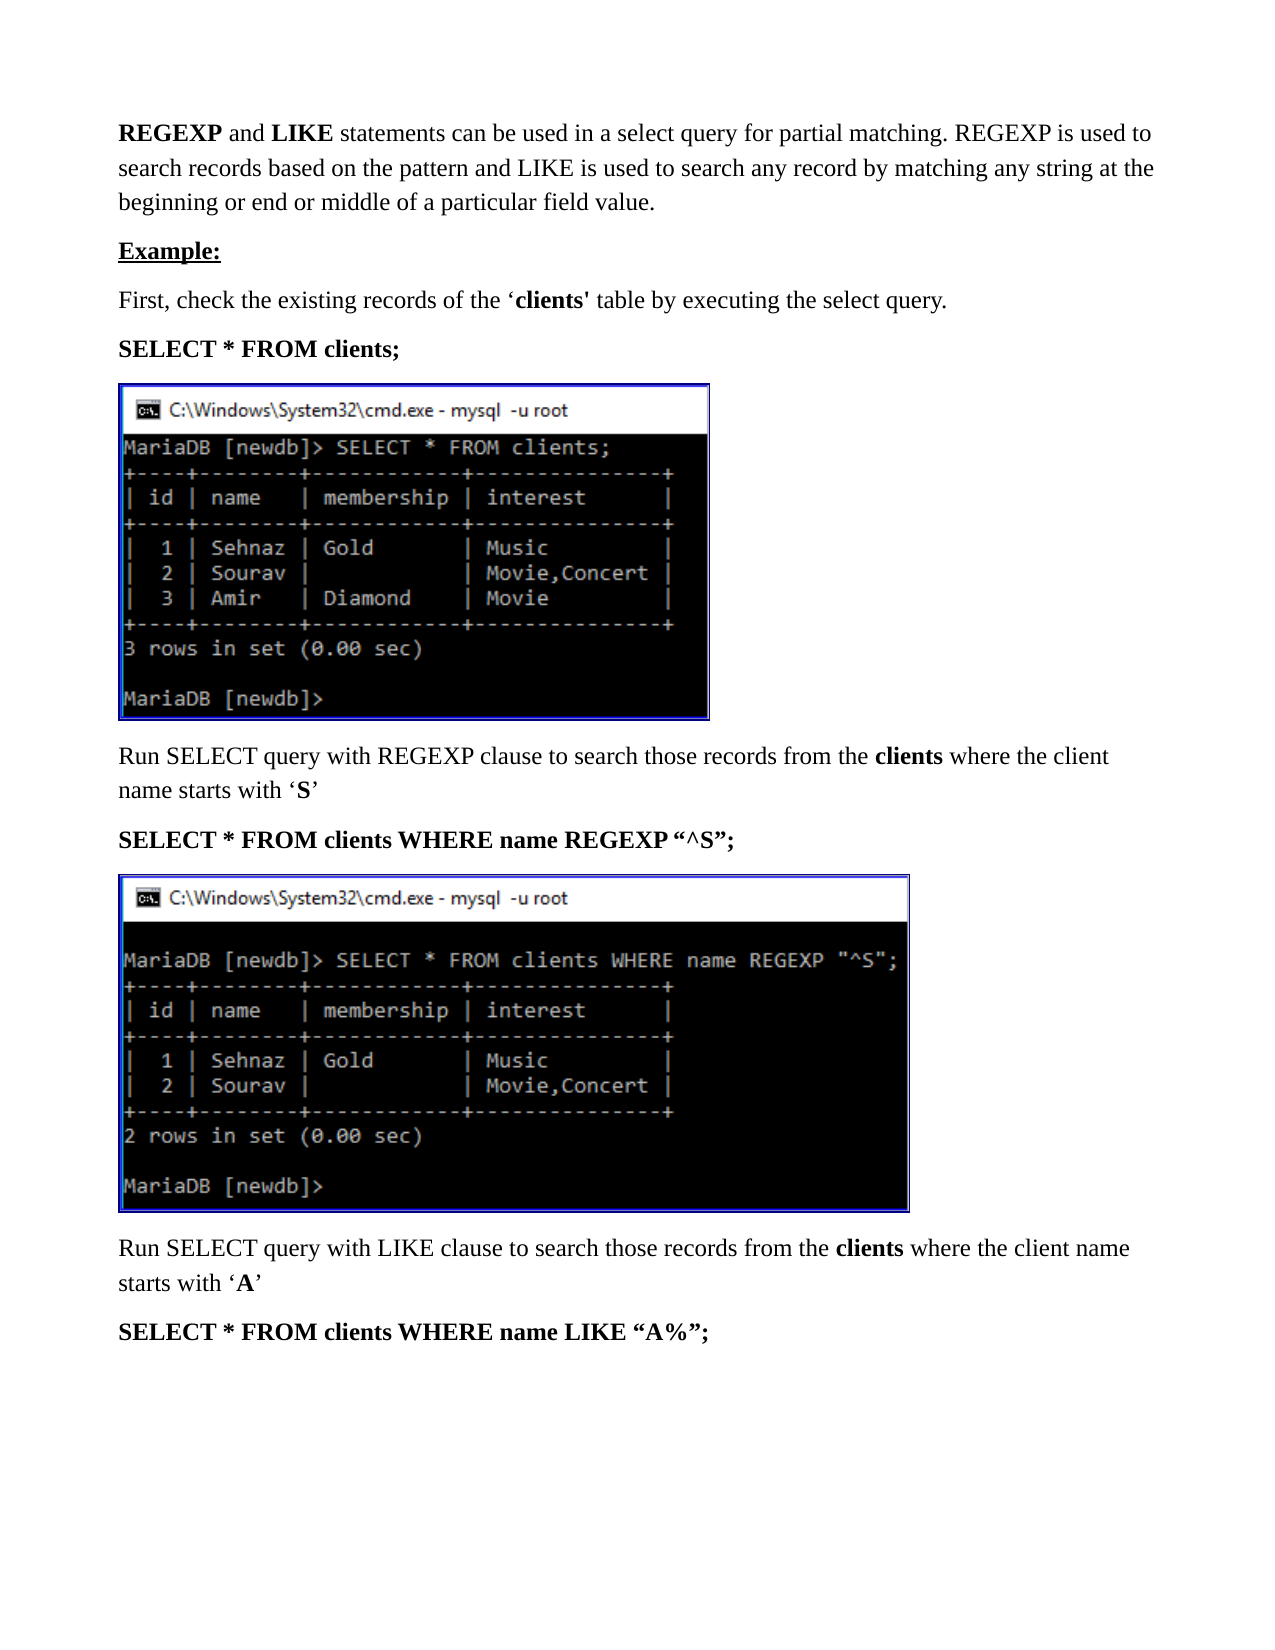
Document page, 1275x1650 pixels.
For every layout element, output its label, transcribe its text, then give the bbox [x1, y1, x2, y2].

text Run SELECT query with REGEXP clause to search those records from the clients where the client name starts with ‘S’ [118, 741, 1157, 804]
text Run SELECT query with LIKE clause to search those records from the clients where the client name starts with ‘A’ [118, 1233, 1157, 1296]
text SELECT * FROM clients WHERE name LIKE “A%”; [118, 1317, 1157, 1345]
picture [120, 385, 709, 719]
text First, check the existing records of the ‘clients' table by executing the select query. [118, 285, 1157, 314]
text Example: [118, 236, 1157, 265]
text SELECT * FROM clients WHERE name REGEXP “^S”; [118, 825, 1157, 853]
text SELECT * FROM clients; [118, 334, 1157, 363]
text REGEXP and LIKE statements can be used in a select query for partial matching. REGEXP is used to search records based on the pattern and LIKE is used to search any record by matching any string at the beginning or end or middle of a particular field value. [118, 118, 1157, 216]
picture [120, 875, 909, 1211]
